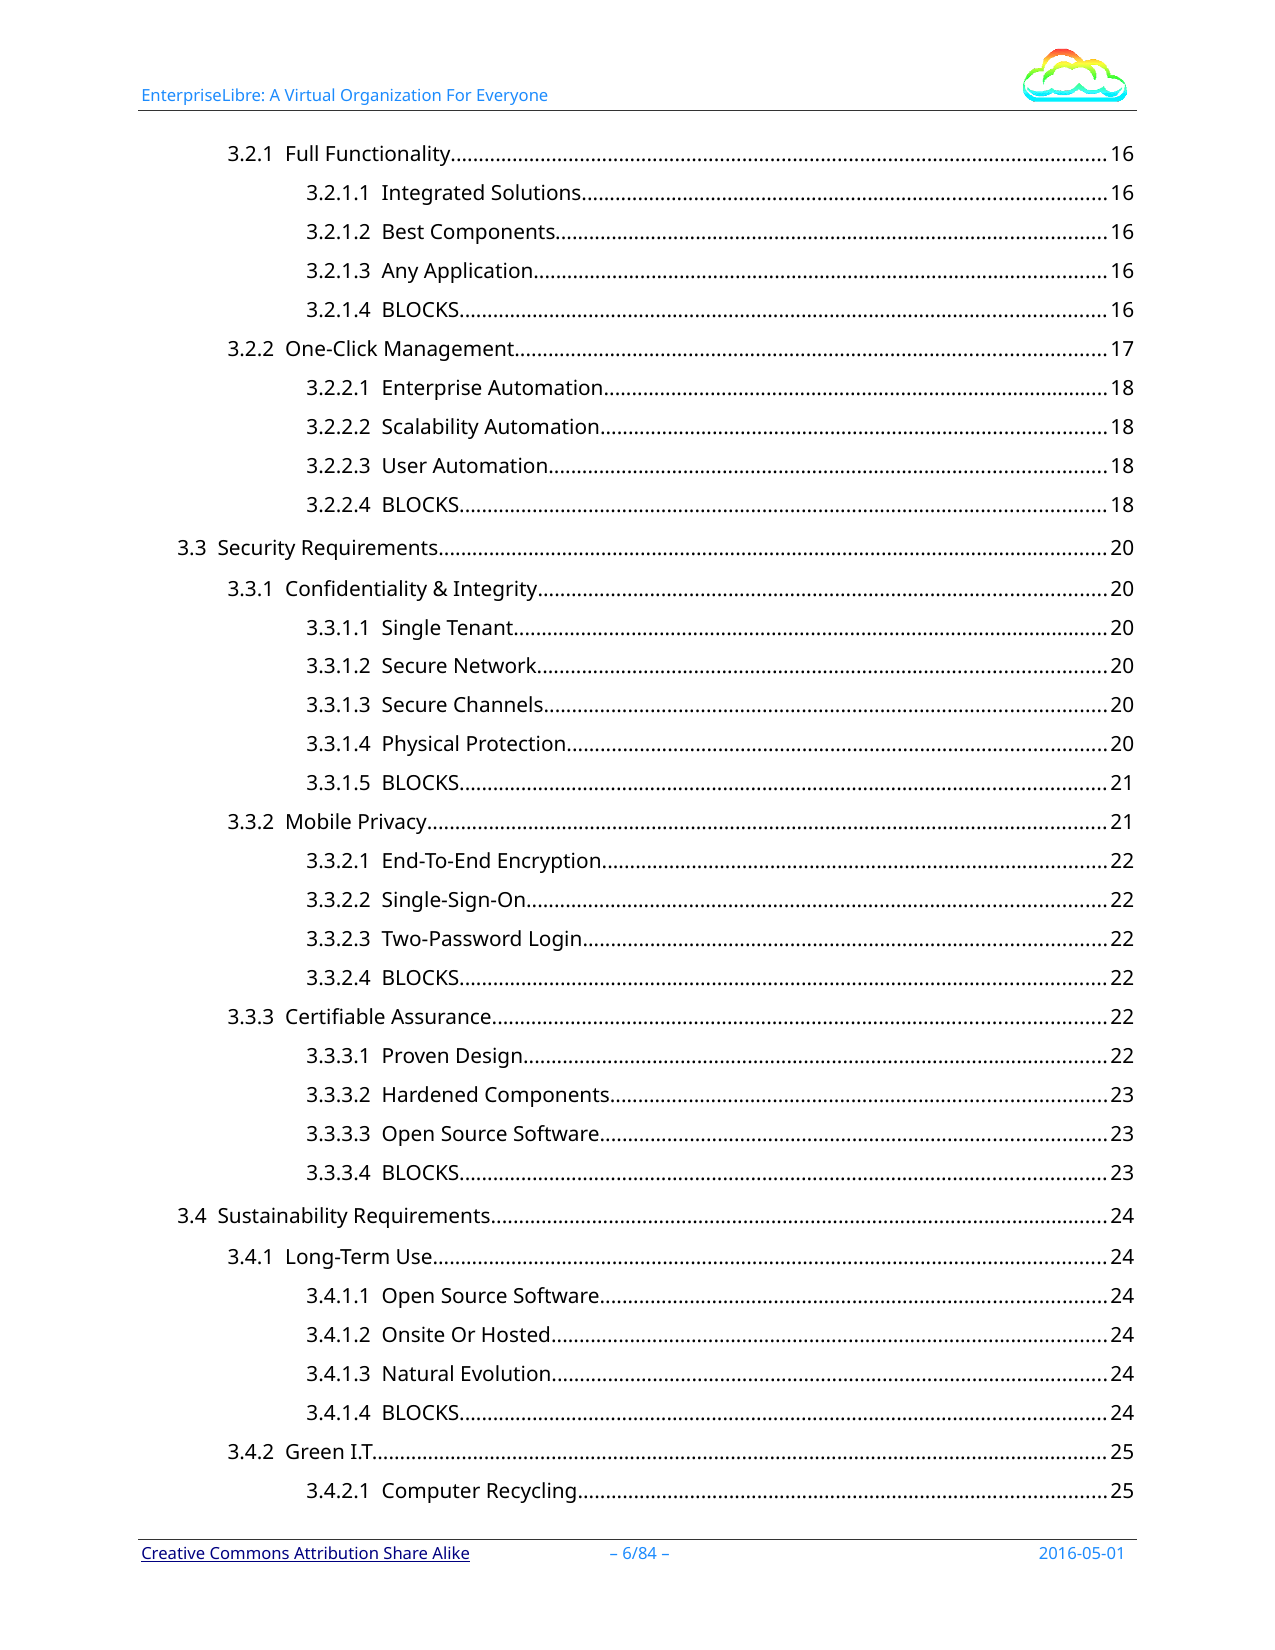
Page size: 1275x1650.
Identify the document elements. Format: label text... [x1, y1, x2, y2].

subtitle 3.2.2.4 BLOCKS 18 [301, 490, 1134, 518]
subtitle 3.4.1.2 Onsite Or Hosted 24 [301, 1320, 1134, 1348]
subtitle 3.3.2.4 BLOCKS 22 [301, 963, 1134, 992]
subtitle 3.2.2.2 Scalability Automation 18 [301, 412, 1134, 440]
subtitle 3.3.1.3 Secure Channels 20 [301, 691, 1134, 719]
subtitle 3.3.3.4 BLOCKS 23 [301, 1158, 1134, 1187]
subtitle 3.4.1.4 BLOCKS 24 [301, 1398, 1134, 1426]
subtitle 3.2.1.3 Any Application 16 [301, 256, 1134, 284]
subtitle 3.4.1 Long-Term Use 24 [227, 1242, 1134, 1270]
subtitle 3.2.1.1 Integrated Solutions 16 [301, 178, 1134, 207]
subtitle 3.2.1.4 BLOCKS 16 [301, 295, 1134, 323]
subtitle 3.2.2.3 User Automation 18 [301, 451, 1134, 479]
subtitle 3.4 Sustainability Requirements 24 [177, 1202, 1134, 1230]
subtitle 3.3.1.4 Physical Protection 20 [301, 729, 1134, 758]
subtitle 3.4.2 Green I.T. 25 [227, 1437, 1134, 1465]
subtitle 3.3.3.2 Hardened Components 23 [301, 1080, 1134, 1109]
subtitle 3.4.1.3 Natural Evolution 24 [301, 1359, 1134, 1387]
subtitle 3.3.2.3 Two-Password Login 22 [301, 924, 1134, 953]
subtitle 3.3.1.2 Secure Network 20 [301, 652, 1134, 680]
subtitle 3.3.2.1 End-To-End Encryption 22 [301, 846, 1134, 875]
subtitle 3.4.2.1 Computer Recycling 25 [301, 1476, 1134, 1504]
subtitle 3.3.1.5 BLOCKS 21 [301, 768, 1134, 797]
subtitle 3.2.1.2 Best Components 16 [301, 217, 1134, 246]
subtitle 3.4.1.1 Open Source Software 24 [301, 1281, 1134, 1309]
subtitle 3.3.2 Mobile Privacy 21 [227, 807, 1134, 836]
subtitle 3.3.3 Certifiable Assurance 22 [227, 1002, 1134, 1031]
subtitle 3.3.3.1 Proven Design 22 [301, 1041, 1134, 1070]
subtitle 3.3.1.1 Single Tenant 20 [301, 613, 1134, 641]
picture [1022, 47, 1128, 102]
subtitle 3.2.2.1 Enterprise Automation 18 [301, 373, 1134, 401]
subtitle 3.3.1 Confidentiality & Integrity 20 [227, 574, 1134, 602]
subtitle 3.3 Security Requirements 20 [177, 533, 1134, 562]
subtitle 3.2.1 Full Functionality 16 [227, 139, 1134, 168]
subtitle 3.3.3.3 Open Source Software 23 [301, 1119, 1134, 1148]
subtitle 3.3.2.2 Single-Sign-On 22 [301, 885, 1134, 914]
subtitle 3.2.2 One-Click Management 17 [227, 334, 1134, 362]
